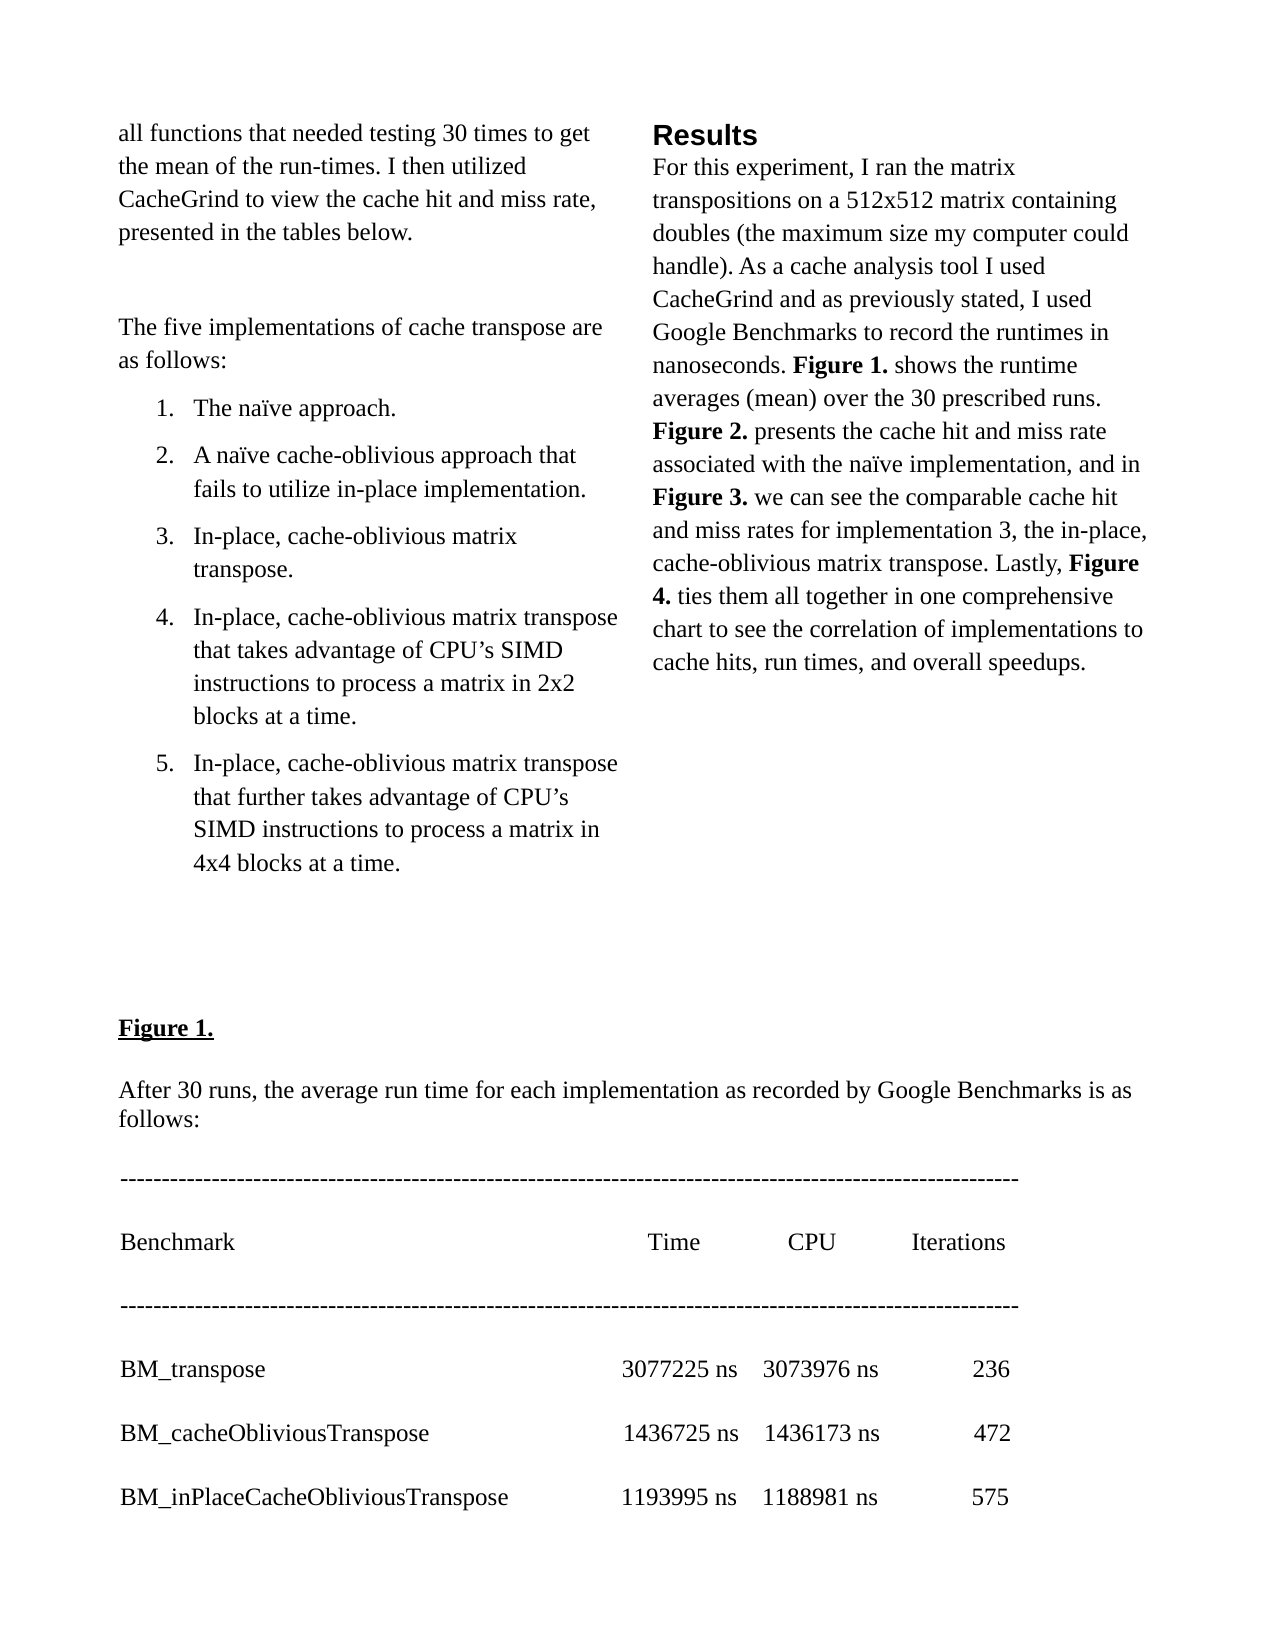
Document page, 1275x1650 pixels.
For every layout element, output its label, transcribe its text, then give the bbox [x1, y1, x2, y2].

list The naïve approach. [156, 393, 622, 422]
table_header ------------------------------------------------------------------------------------------------------------ [118, 1289, 1027, 1321]
table_header BM_transpose 3077225 ns 3073976 ns 236 [118, 1353, 1018, 1384]
table_header Benchmark Time CPU Iterations [118, 1225, 1013, 1257]
table_header ------------------------------------------------------------------------------------------------------------ [118, 1161, 1027, 1193]
table_header BM_cacheObliviousTranspose 1436725 ns 1436173 ns 472 [118, 1416, 1019, 1448]
table_cell [118, 1384, 1018, 1416]
table_cell [118, 1448, 1019, 1480]
text For this experiment, I ran the matrix transpositions on a 512x512 matrix containing doubles (the maximum size my computer could handle). As a cache analysis tool I used CacheGrind and as previously stated, I used Google Benchmarks to record the runtimes in nanoseconds. Figure 1. shows the runtime averages (mean) over the 30 prescribed runs. Figure 2. presents the cache hit and miss rate associated with the naïve implementation, and in Figure 3. we can see the comparable cache hit and miss rates for implementation 3, the in-place, cache-oblivious matrix transpose. Lastly, Figure 4. ties them all together in one comprehensive chart to see the correlation of implementations to cache hits, run times, and overall speedups. [652, 152, 1157, 676]
table_cell [118, 1257, 1013, 1289]
text Figure 1. [118, 1013, 1157, 1042]
text After 30 runs, the average run time for each implementation as recorded by Google Benchmarks is as follows: [118, 1075, 1157, 1132]
table_header BM_inPlaceCacheObliviousTranspose 1193995 ns 1188981 ns 575 [118, 1480, 1017, 1512]
list In-place, cache-oblivious matrix transpose that takes advantage of CPU’s SIMD instructions to process a matrix in 2x2 blocks at a time. [156, 602, 622, 730]
text The five implementations of cache transpose are as follows: [118, 312, 622, 374]
list In-place, cache-oblivious matrix transpose that further takes advantage of CPU’s SIMD instructions to process a matrix in 4x4 blocks at a time. [156, 748, 622, 876]
text all functions that needed testing 30 times to get the mean of the run-times. I then utilized CacheGrind to view the cache hit and miss rate, presented in the tables below. [118, 118, 622, 246]
table_cell [118, 1321, 1027, 1352]
subtitle Results [652, 118, 1157, 152]
table_cell [118, 1193, 1027, 1225]
list In-place, cache-oblivious matrix transpose. [156, 521, 622, 583]
list A naïve cache-oblivious approach that fails to utilize in-place implementation. [156, 441, 622, 502]
